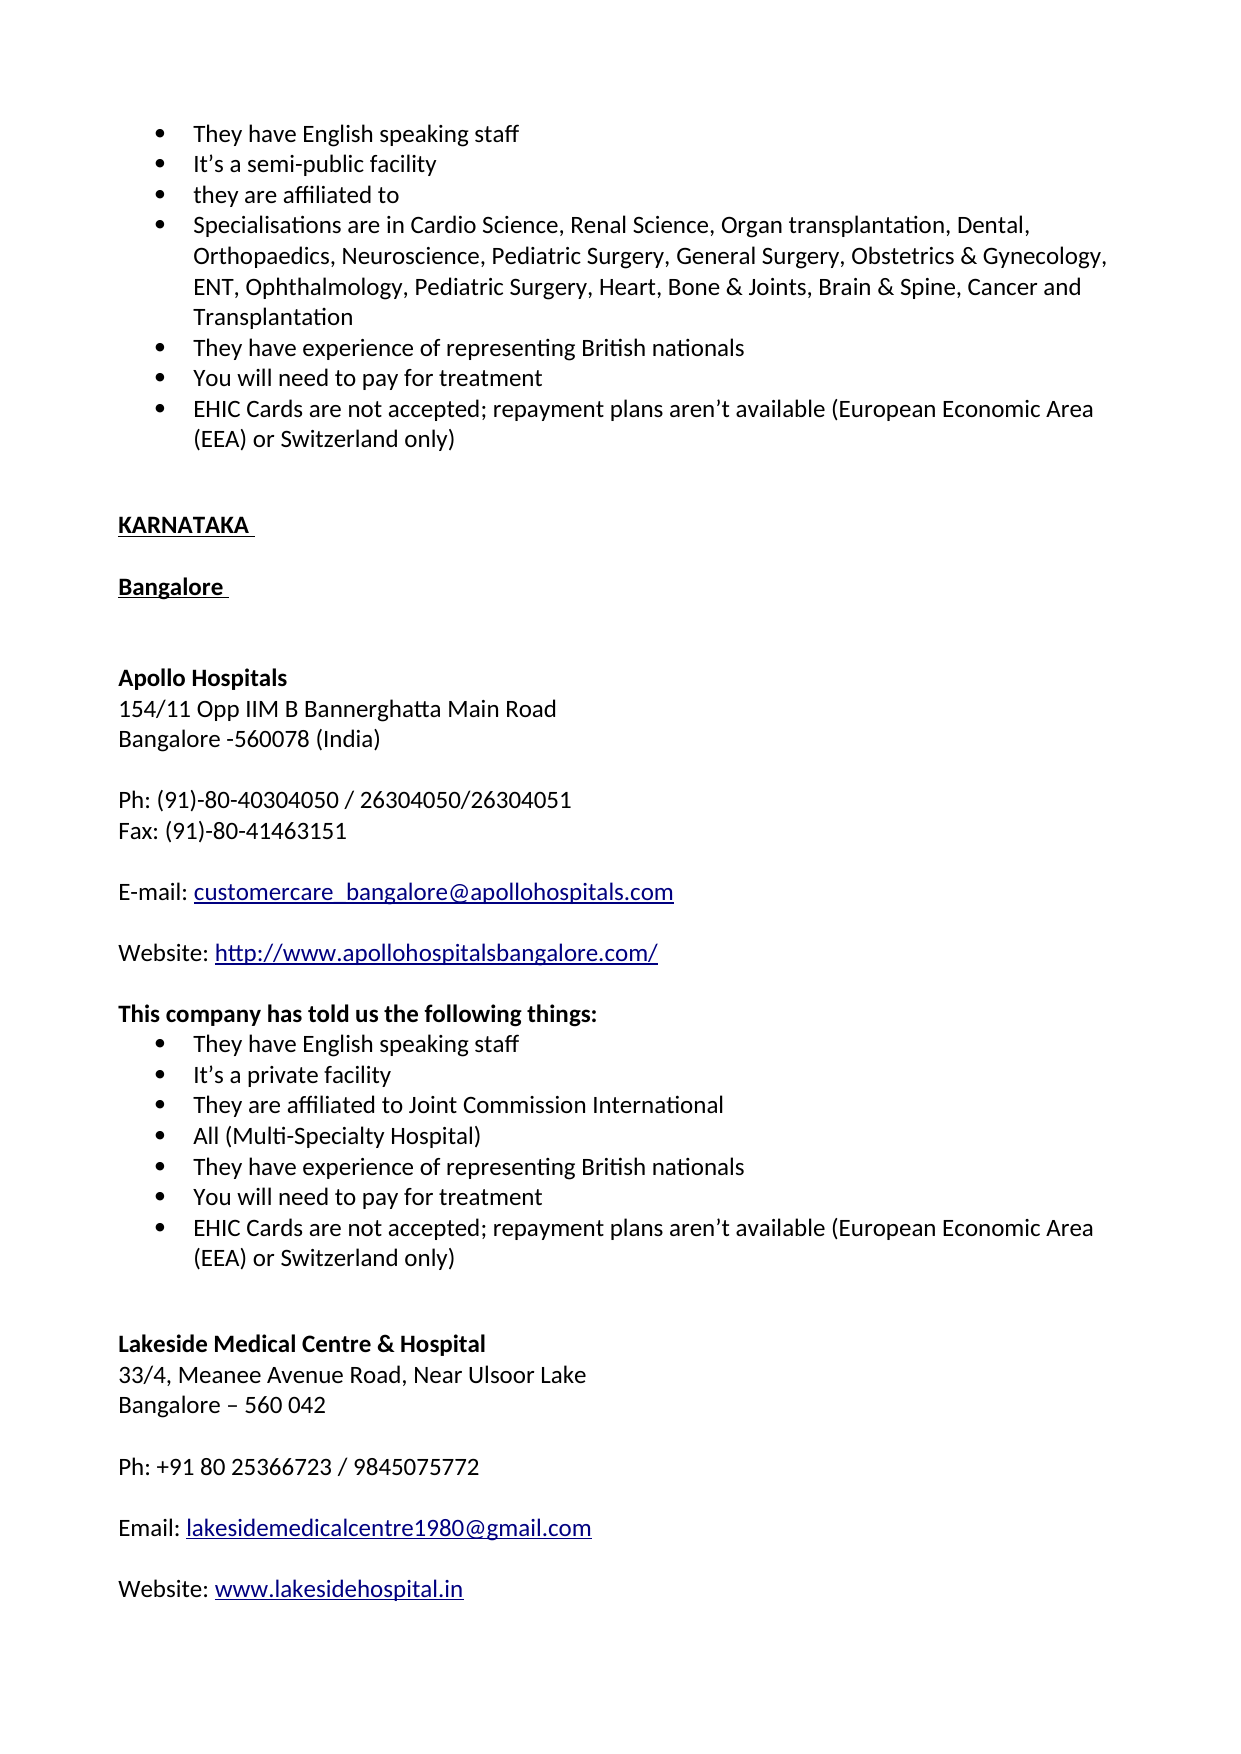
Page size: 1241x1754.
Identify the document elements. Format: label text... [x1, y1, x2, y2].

text This company has told us the following things: [118, 998, 1122, 1028]
list They have experience of representing British nationals [156, 1151, 1122, 1181]
text Bangalore -560078 (India) [118, 723, 1122, 754]
text Bangalore [118, 571, 1122, 601]
list You will need to pay for treatment [156, 1181, 1122, 1212]
list You will need to pay for treatment [156, 362, 1122, 393]
text Website: http://www.apollohospitalsbangalore.com/ [118, 937, 1122, 967]
text Apollo Hospitals [118, 662, 1122, 693]
list They are affiliated to Joint Commission International [156, 1089, 1122, 1120]
text Ph: +91 80 25366723 / 9845075772 [118, 1451, 1122, 1481]
text 154/11 Opp IIM B Bannerghatta Main Road [118, 693, 1122, 723]
list they are affiliated to [156, 179, 1122, 210]
text Ph: (91)-80-40304050 / 26304050/26304051 [118, 784, 1122, 815]
list All (Multi-Specialty Hospital) [156, 1120, 1122, 1151]
text Lakeside Medical Centre & Hospital [118, 1328, 1122, 1359]
text Website: www.lakesidehospital.in [118, 1573, 1122, 1603]
list Specialisations are in Cardio Science, Renal Science, Organ transplantation, Dental, Orthopaedics, Neuroscience, Pediatric Surgery, General Surgery, Obstetrics & Gynecology, ENT, Ophthalmology, Pediatric Surgery, Heart, Bone & Joints, Brain & Spine, Cancer and Transplantation [156, 210, 1122, 332]
text Bangalore – 560 042 [118, 1389, 1122, 1420]
list They have English speaking staff [156, 118, 1122, 149]
list EHIC Cards are not accepted; repayment plans aren’t available (European Economic Area (EEA) or Switzerland only) [156, 393, 1122, 454]
list They have experience of representing British nationals [156, 332, 1122, 362]
list They have English speaking staff [156, 1028, 1122, 1059]
list EHIC Cards are not accepted; repayment plans aren’t available (European Economic Area (EEA) or Switzerland only) [156, 1212, 1122, 1273]
list It’s a private facility [156, 1059, 1122, 1089]
text 33/4, Meanee Avenue Road, Near Ulsoor Lake [118, 1359, 1122, 1389]
text KARNATAKA [118, 510, 1122, 540]
text E-mail: customercare_bangalore@apollohospitals.com [118, 876, 1122, 906]
text Email: lakesidemedicalcentre1980@gmail.com [118, 1512, 1122, 1542]
list It’s a semi-public facility [156, 149, 1122, 179]
text Fax: (91)-80-41463151 [118, 815, 1122, 845]
